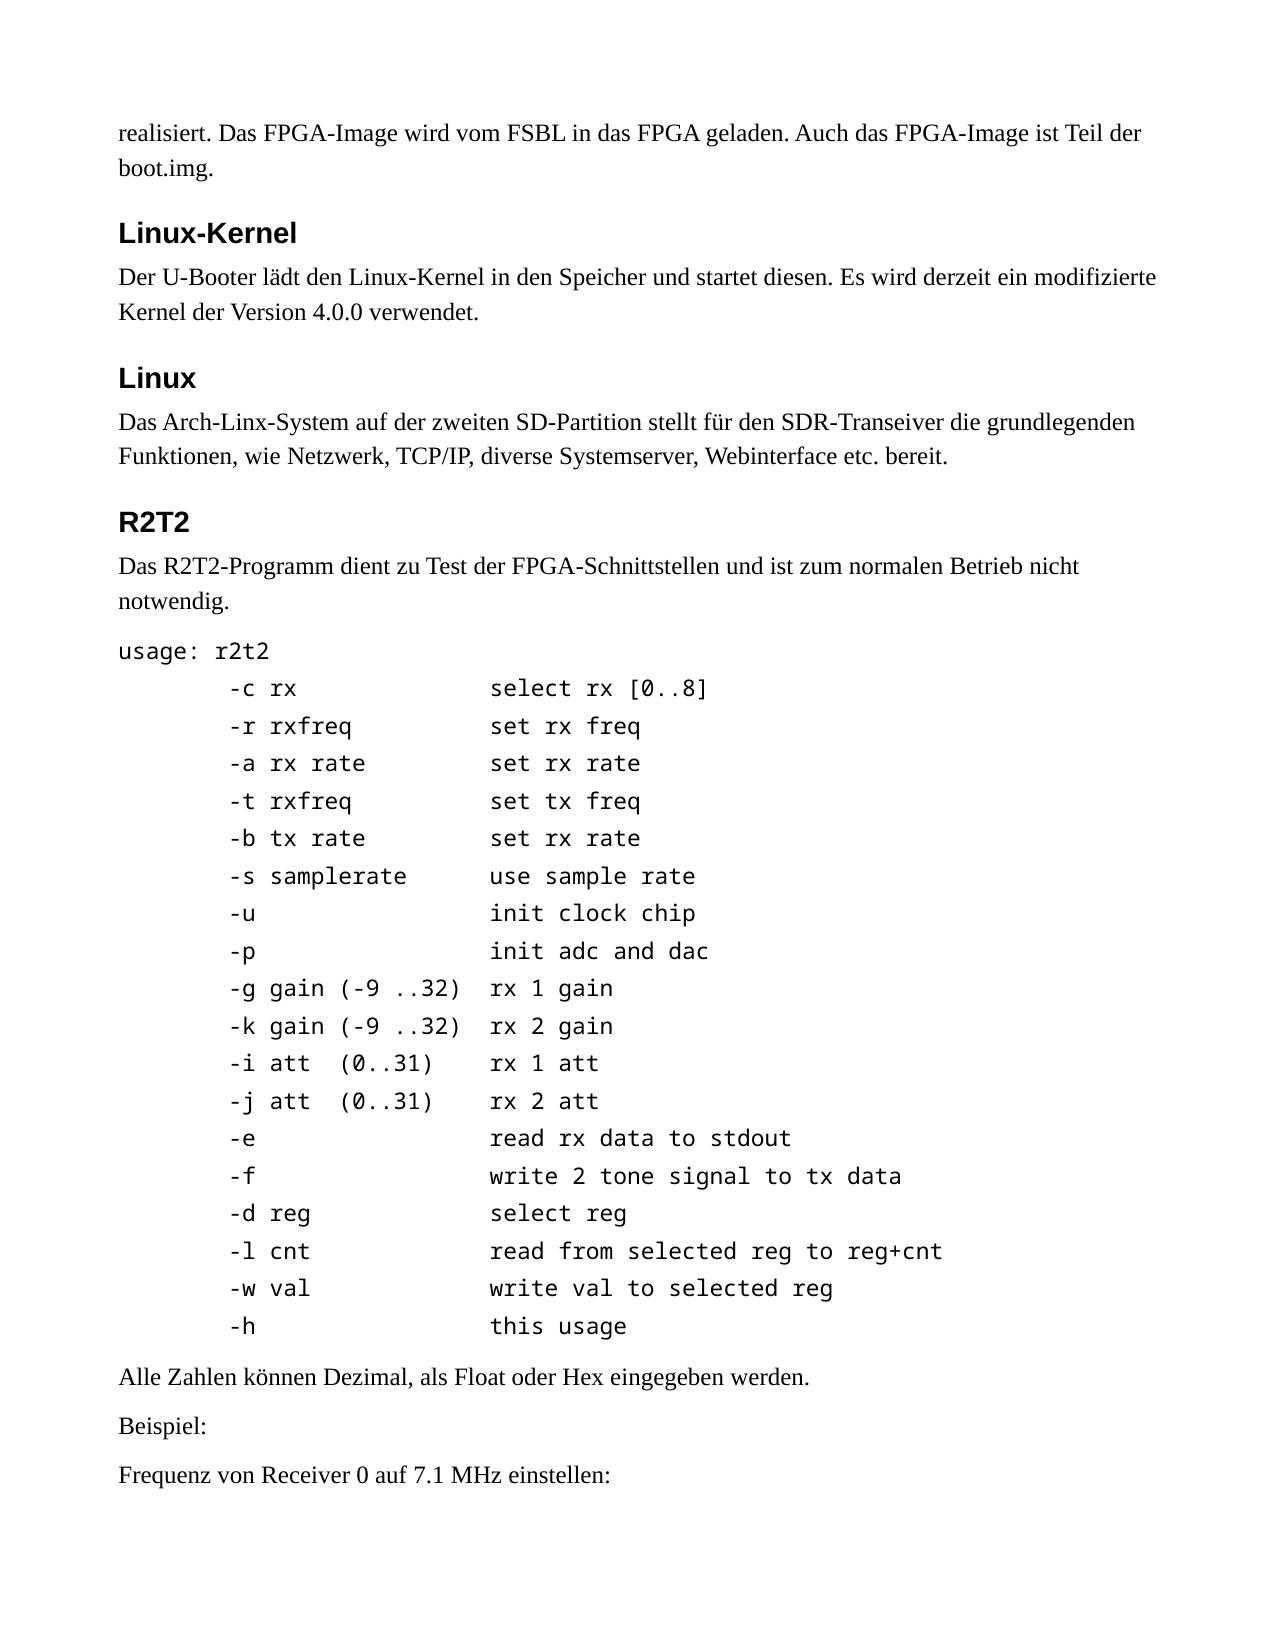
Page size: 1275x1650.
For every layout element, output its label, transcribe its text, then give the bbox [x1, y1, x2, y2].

text -b tx rate set rx rate [118, 822, 1157, 853]
subtitle Linux [118, 361, 1157, 394]
text -j att (0..31) rx 2 att [118, 1085, 1157, 1116]
text -h this usage [118, 1310, 1157, 1341]
text usage: r2t2 [118, 635, 1157, 666]
text -s samplerate use sample rate [118, 860, 1157, 891]
text -a rx rate set rx rate [118, 747, 1157, 778]
text -e read rx data to stdout [118, 1122, 1157, 1153]
text -r rxfreq set rx freq [118, 710, 1157, 741]
text -c rx select rx [0..8] [118, 672, 1157, 703]
text -f write 2 tone signal to tx data [118, 1160, 1157, 1191]
text Beispiel: [118, 1411, 1157, 1440]
text -p init adc and dac [118, 935, 1157, 966]
text -w val write val to selected reg [118, 1272, 1157, 1303]
subtitle R2T2 [118, 505, 1157, 539]
text -i att (0..31) rx 1 att [118, 1047, 1157, 1078]
text Alle Zahlen können Dezimal, als Float oder Hex eingegeben werden. [118, 1362, 1157, 1391]
text -t rxfreq set tx freq [118, 785, 1157, 816]
text -g gain (-9 ..32) rx 1 gain [118, 972, 1157, 1003]
text -l cnt read from selected reg to reg+cnt [118, 1235, 1157, 1266]
text Das Arch-Linx-System auf der zweiten SD-Partition stellt für den SDR-Transeiver die grundlegenden Funktionen, wie Netzwerk, TCP/IP, diverse Systemserver, Webinterface etc. bereit. [118, 407, 1157, 470]
text -k gain (-9 ..32) rx 2 gain [118, 1010, 1157, 1041]
text Frequenz von Receiver 0 auf 7.1 MHz einstellen: [118, 1460, 1157, 1489]
text -u init clock chip [118, 897, 1157, 928]
text Das R2T2-Programm dient zu Test der FPGA-Schnittstellen und ist zum normalen Betrieb nicht notwendig. [118, 551, 1157, 614]
text realisiert. Das FPGA-Image wird vom FSBL in das FPGA geladen. Auch das FPGA-Image ist Teil der boot.img. [118, 118, 1157, 181]
text -d reg select reg [118, 1197, 1157, 1228]
subtitle Linux-Kernel [118, 216, 1157, 250]
text Der U-Booter lädt den Linux-Kernel in den Speicher und startet diesen. Es wird derzeit ein modifizierte Kernel der Version 4.0.0 verwendet. [118, 262, 1157, 326]
